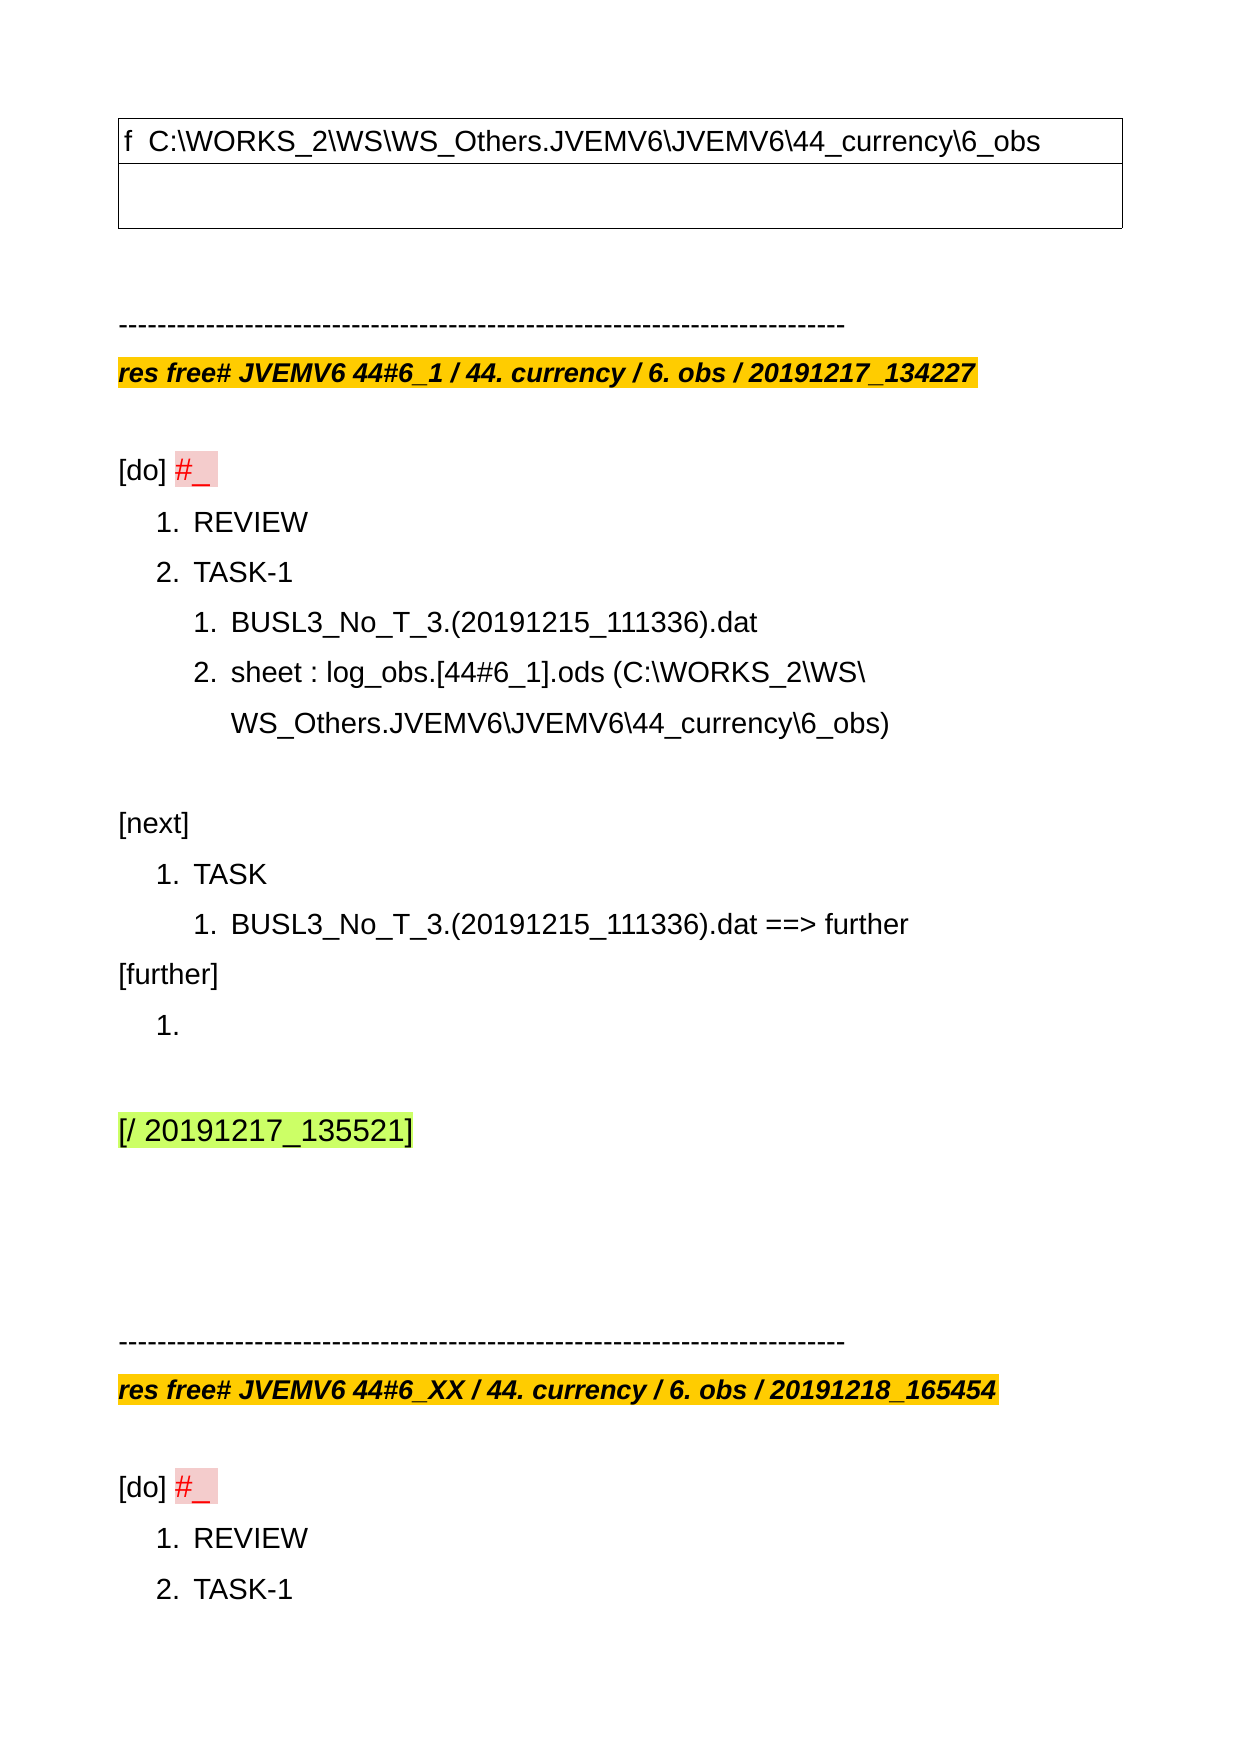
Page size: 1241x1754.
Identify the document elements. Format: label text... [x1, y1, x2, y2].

text [do] #_ [118, 451, 1122, 487]
text [further] [118, 957, 1122, 991]
list TASK [156, 857, 1122, 890]
text --------------------------------------------------------------------------- [118, 1324, 1122, 1357]
list TASK-1 [156, 1572, 1122, 1605]
list REVIEW [156, 504, 1122, 538]
list BUSL3_No_T_3.(20191215_111336).dat [193, 605, 1122, 639]
text --------------------------------------------------------------------------- [118, 307, 1122, 340]
list REVIEW [156, 1522, 1122, 1555]
text [next] [118, 806, 1122, 840]
list TASK-1 [156, 555, 1122, 588]
text [/ 20191217_135521] [118, 1058, 1122, 1148]
text [do] #_ [118, 1468, 1122, 1504]
table_header f C:\WORKS_2\WS\WS_Others.JVEMV6\JVEMV6\44_currency\6_obs [119, 119, 1122, 163]
list BUSL3_No_T_3.(20191215_111336).dat ==> further [193, 907, 1122, 941]
table_cell [119, 164, 1122, 227]
text res free# JVEMV6 44#6_1 / 44. currency / 6. obs / 20191217_134227 [118, 357, 1122, 388]
text res free# JVEMV6 44#6_XX / 44. currency / 6. obs / 20191218_165454 [118, 1374, 1122, 1405]
list sheet : log_obs.[44#6_1].ods (C:\WORKS_2\WS\WS_Others.JVEMV6\JVEMV6\44_currency\6_obs) [193, 656, 1122, 739]
